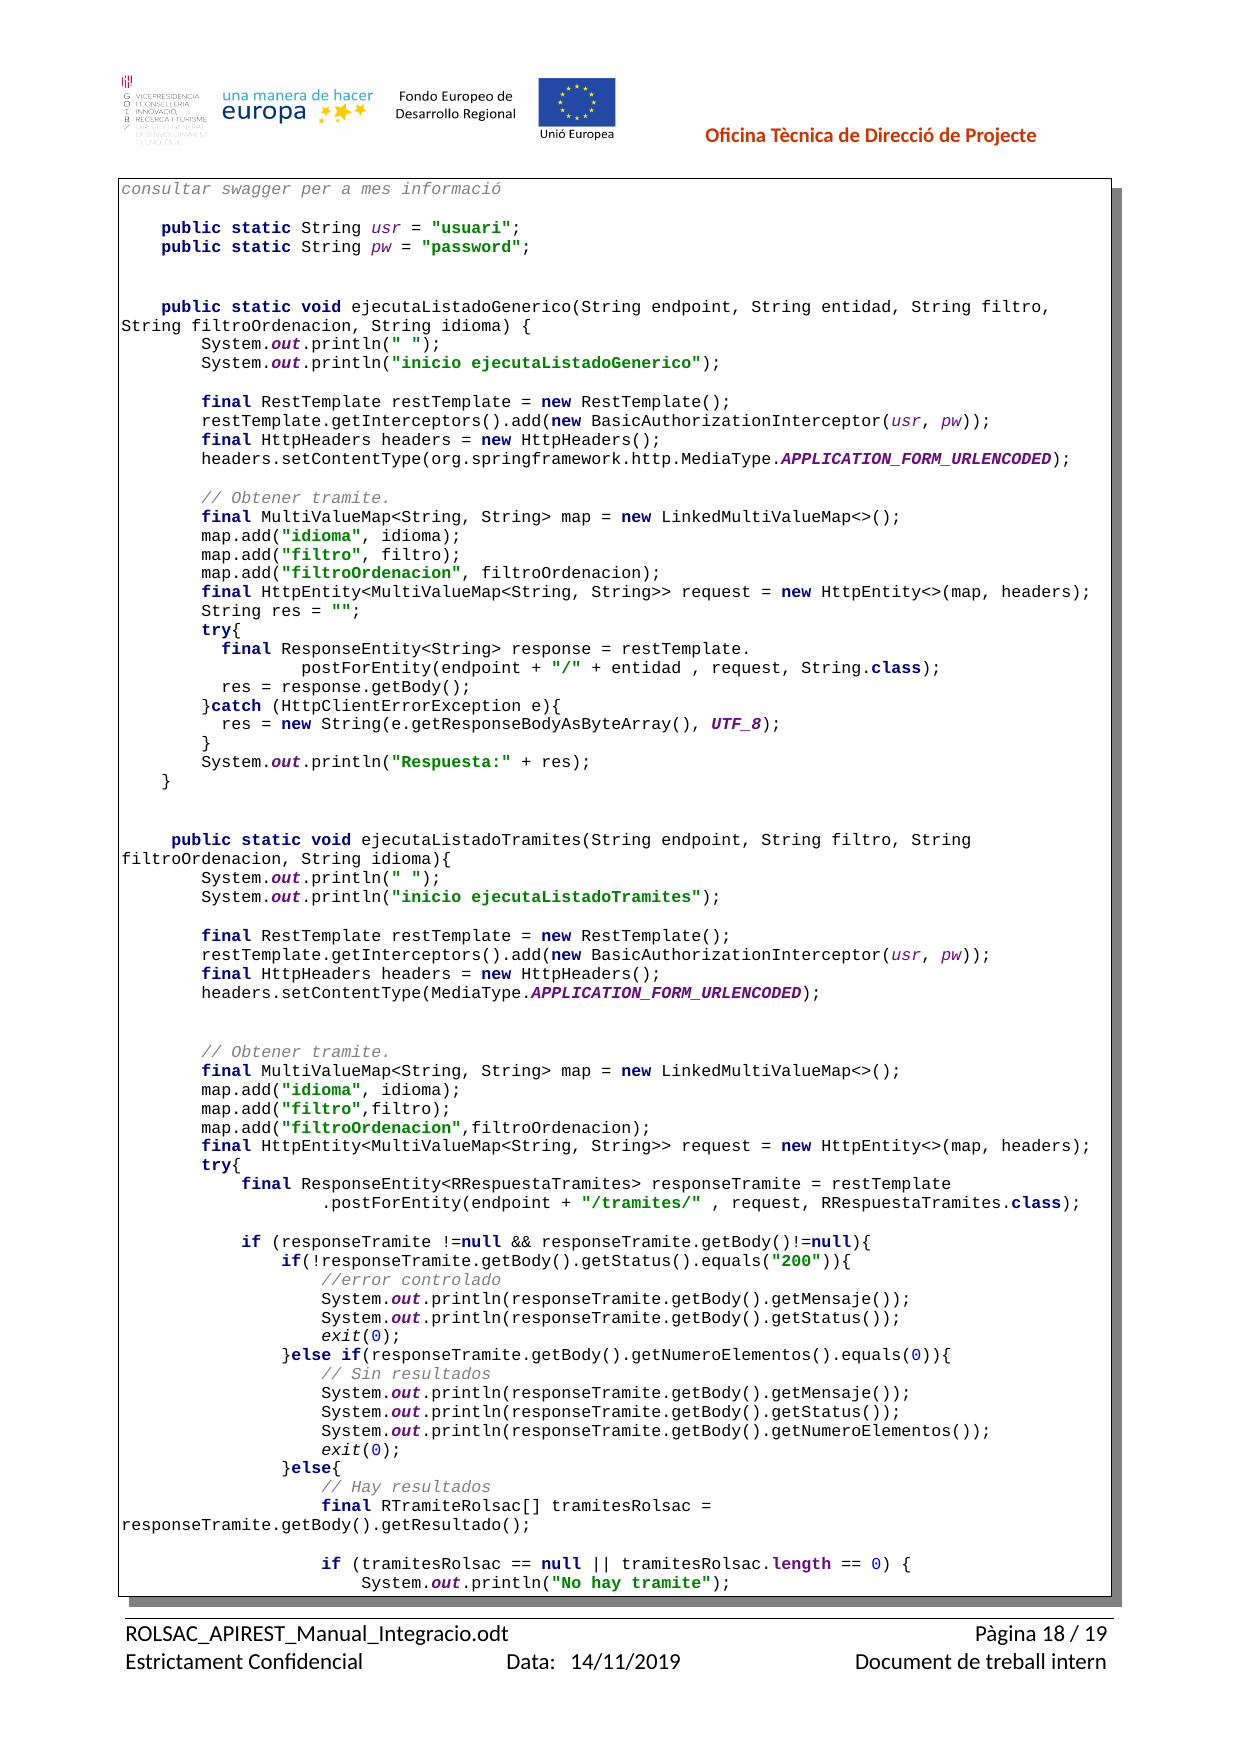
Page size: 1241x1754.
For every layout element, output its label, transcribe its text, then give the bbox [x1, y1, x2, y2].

text consultar swagger per a mes informació public static String usr = "usuari"; public static String pw = "password"; public static void ejecutaListadoGenerico(String endpoint, String entidad, String filtro, String filtroOrdenacion, String idioma) { System.out.println(" "); System.out.println("inicio ejecutaListadoGenerico"); final RestTemplate restTemplate = new RestTemplate(); restTemplate.getInterceptors().add(new BasicAuthorizationInterceptor(usr, pw)); final HttpHeaders headers = new HttpHeaders(); headers.setContentType(org.springframework.http.MediaType.APPLICATION_FORM_URLENCODED); // Obtener tramite. final MultiValueMap<String, String> map = new LinkedMultiValueMap<>(); map.add("idioma", idioma); map.add("filtro", filtro); map.add("filtroOrdenacion", filtroOrdenacion); final HttpEntity<MultiValueMap<String, String>> request = new HttpEntity<>(map, headers); String res = ""; try{ final ResponseEntity<String> response = restTemplate. postForEntity(endpoint + "/" + entidad , request, String.class); res = response.getBody(); }catch (HttpClientErrorException e){ res = new String(e.getResponseBodyAsByteArray(), UTF_8); } System.out.println("Respuesta:" + res); } public static void ejecutaListadoTramites(String endpoint, String filtro, String filtroOrdenacion, String idioma){ System.out.println(" "); System.out.println("inicio ejecutaListadoTramites"); final RestTemplate restTemplate = new RestTemplate(); restTemplate.getInterceptors().add(new BasicAuthorizationInterceptor(usr, pw)); final HttpHeaders headers = new HttpHeaders(); headers.setContentType(MediaType.APPLICATION_FORM_URLENCODED); // Obtener tramite. final MultiValueMap<String, String> map = new LinkedMultiValueMap<>(); map.add("idioma", idioma); map.add("filtro",filtro); map.add("filtroOrdenacion",filtroOrdenacion); final HttpEntity<MultiValueMap<String, String>> request = new HttpEntity<>(map, headers); try{ final ResponseEntity<RRespuestaTramites> responseTramite = restTemplate .postForEntity(endpoint + "/tramites/" , request, RRespuestaTramites.class); if (responseTramite !=null && responseTramite.getBody()!=null){ if(!responseTramite.getBody().getStatus().equals("200")){ //error controlado System.out.println(responseTramite.getBody().getMensaje()); System.out.println(responseTramite.getBody().getStatus()); exit(0); }else if(responseTramite.getBody().getNumeroElementos().equals(0)){ // Sin resultados System.out.println(responseTramite.getBody().getMensaje()); System.out.println(responseTramite.getBody().getStatus()); System.out.println(responseTramite.getBody().getNumeroElementos()); exit(0); }else{ // Hay resultados final RTramiteRolsac[] tramitesRolsac = responseTramite.getBody().getResultado(); if (tramitesRolsac == null || tramitesRolsac.length == 0) { System.out.println("No hay tramite"); [119, 179, 1111, 1596]
picture [219, 73, 621, 147]
picture [118, 73, 213, 147]
